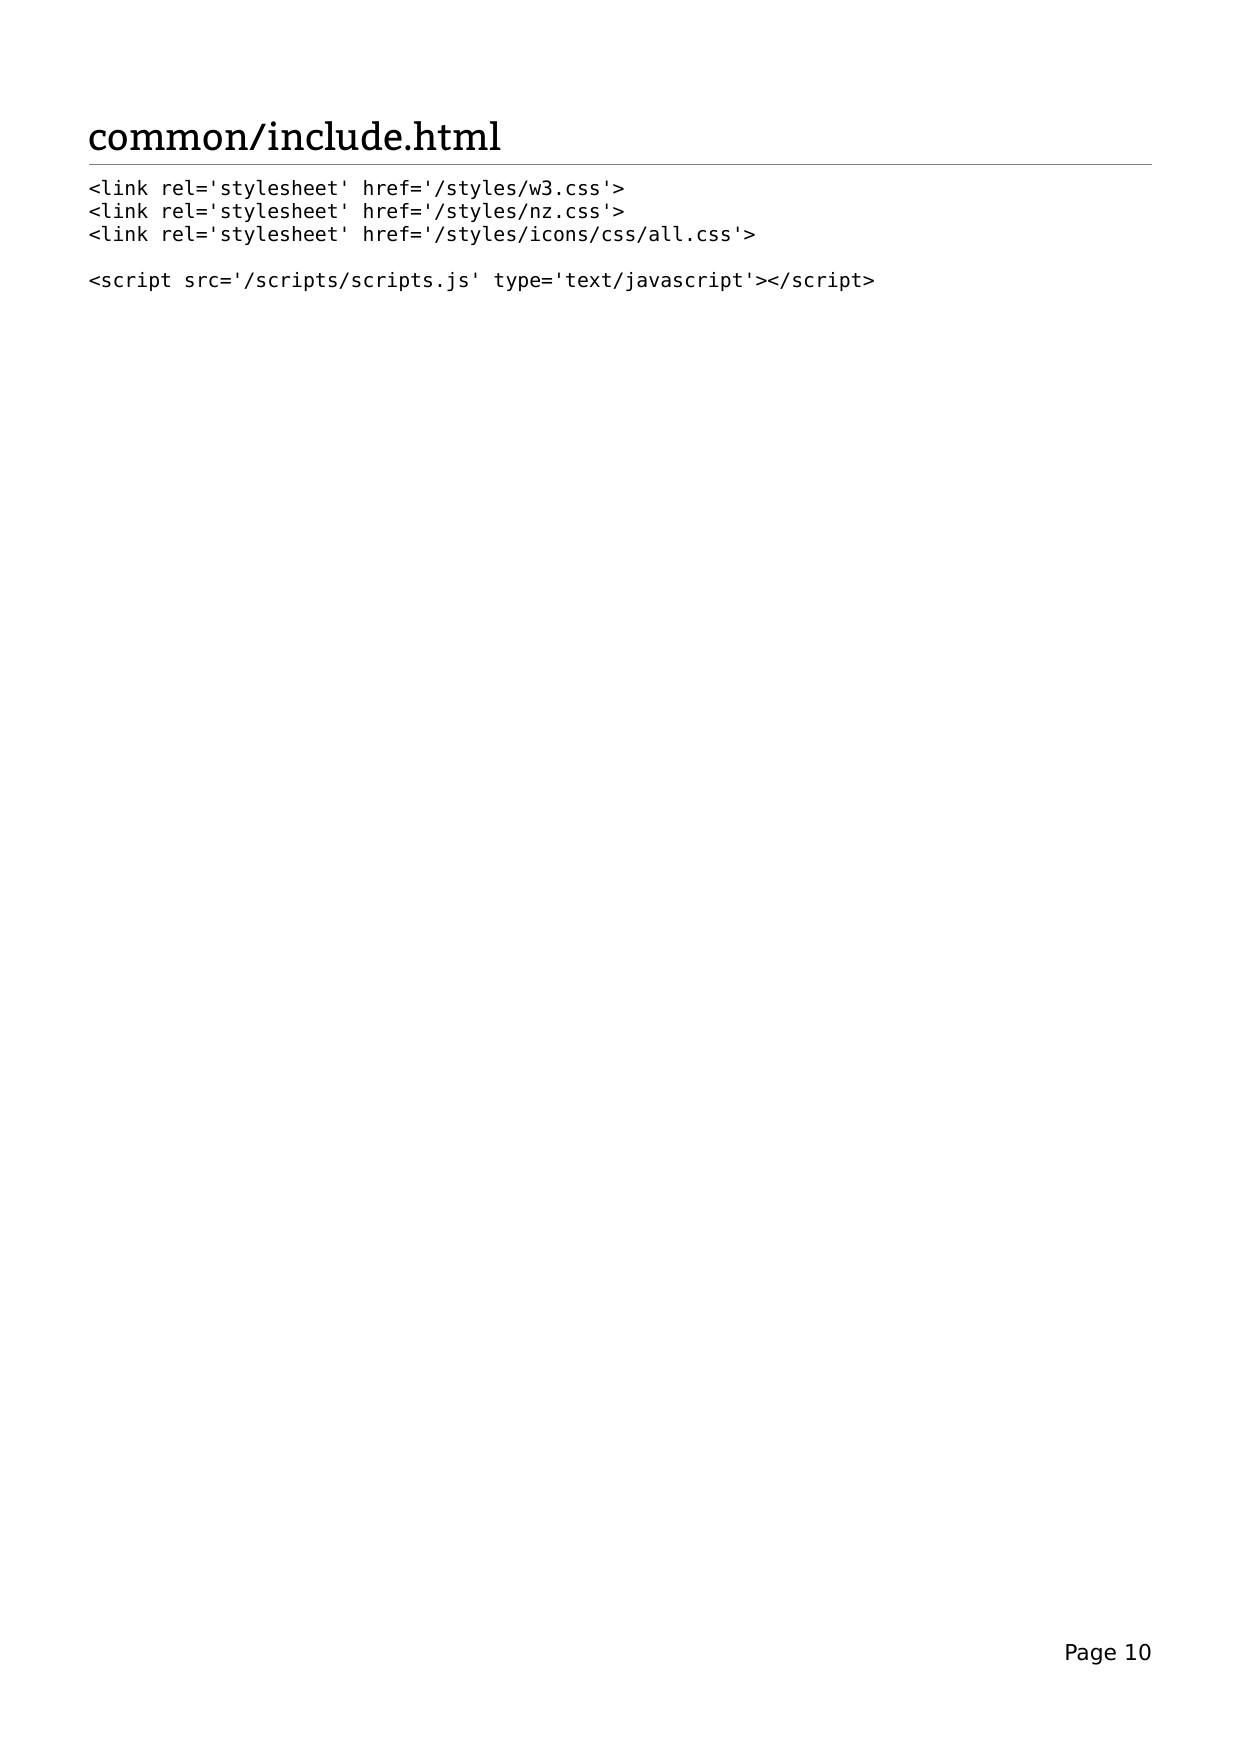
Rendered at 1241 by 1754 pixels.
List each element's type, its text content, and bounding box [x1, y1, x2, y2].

text <link rel='stylesheet' href='/styles/icons/css/all.css'> [88, 223, 1152, 246]
text <link rel='stylesheet' href='/styles/nz.css'> [88, 200, 1152, 223]
subtitle common/include.html [88, 113, 1152, 165]
text <script src='/scripts/scripts.js' type='text/javascript'></script> [88, 269, 1152, 292]
text <link rel='stylesheet' href='/styles/w3.css'> [88, 177, 1152, 200]
